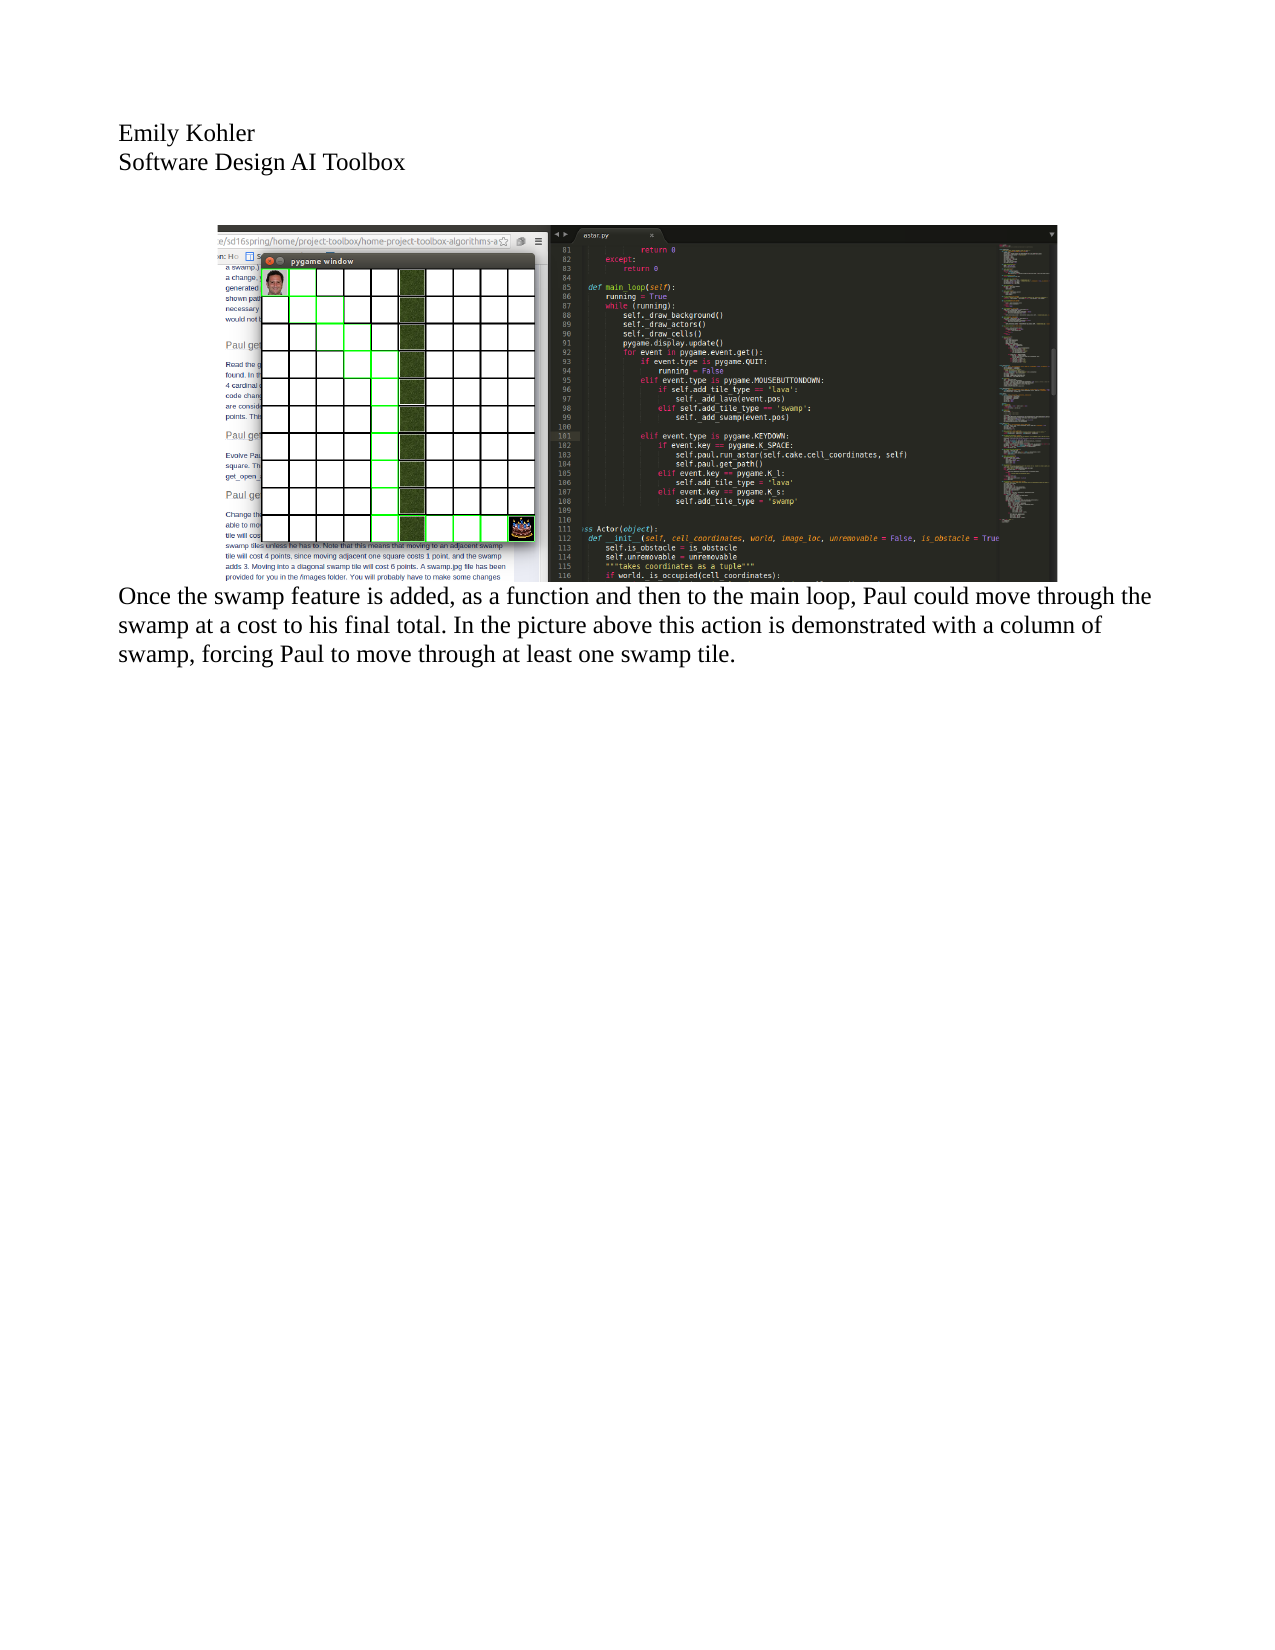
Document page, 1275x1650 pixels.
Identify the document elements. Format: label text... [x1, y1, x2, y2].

picture [217, 225, 1058, 582]
text Once the swamp feature is added, as a function and then to the main loop, Paul could move through the swamp at a cost to his final total. In the picture above this action is demonstrated with a column of swamp, forcing Paul to move through at least one swamp tile. [118, 205, 1157, 667]
